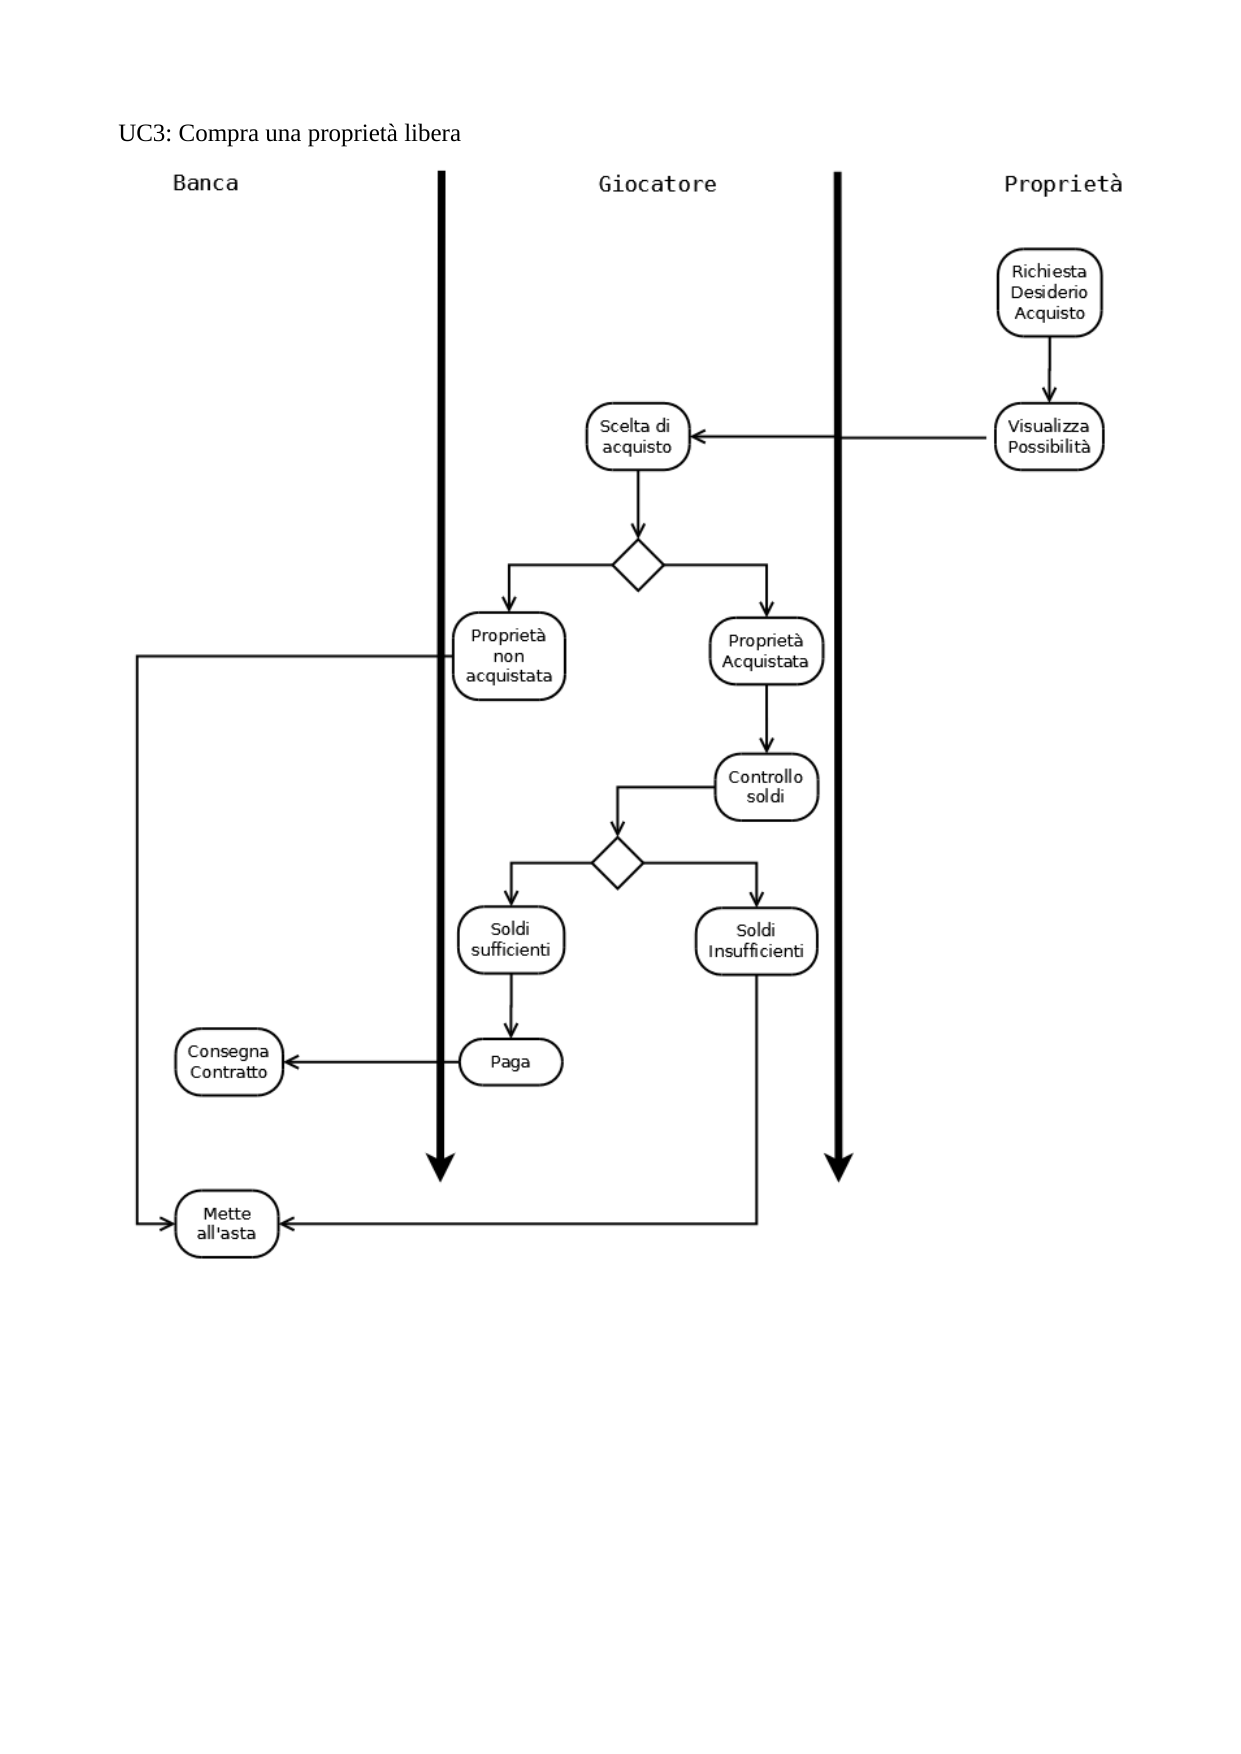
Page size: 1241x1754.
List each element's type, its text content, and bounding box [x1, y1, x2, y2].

text UC3: Compra una proprietà libera [118, 118, 1122, 147]
picture [118, 167, 1123, 1260]
